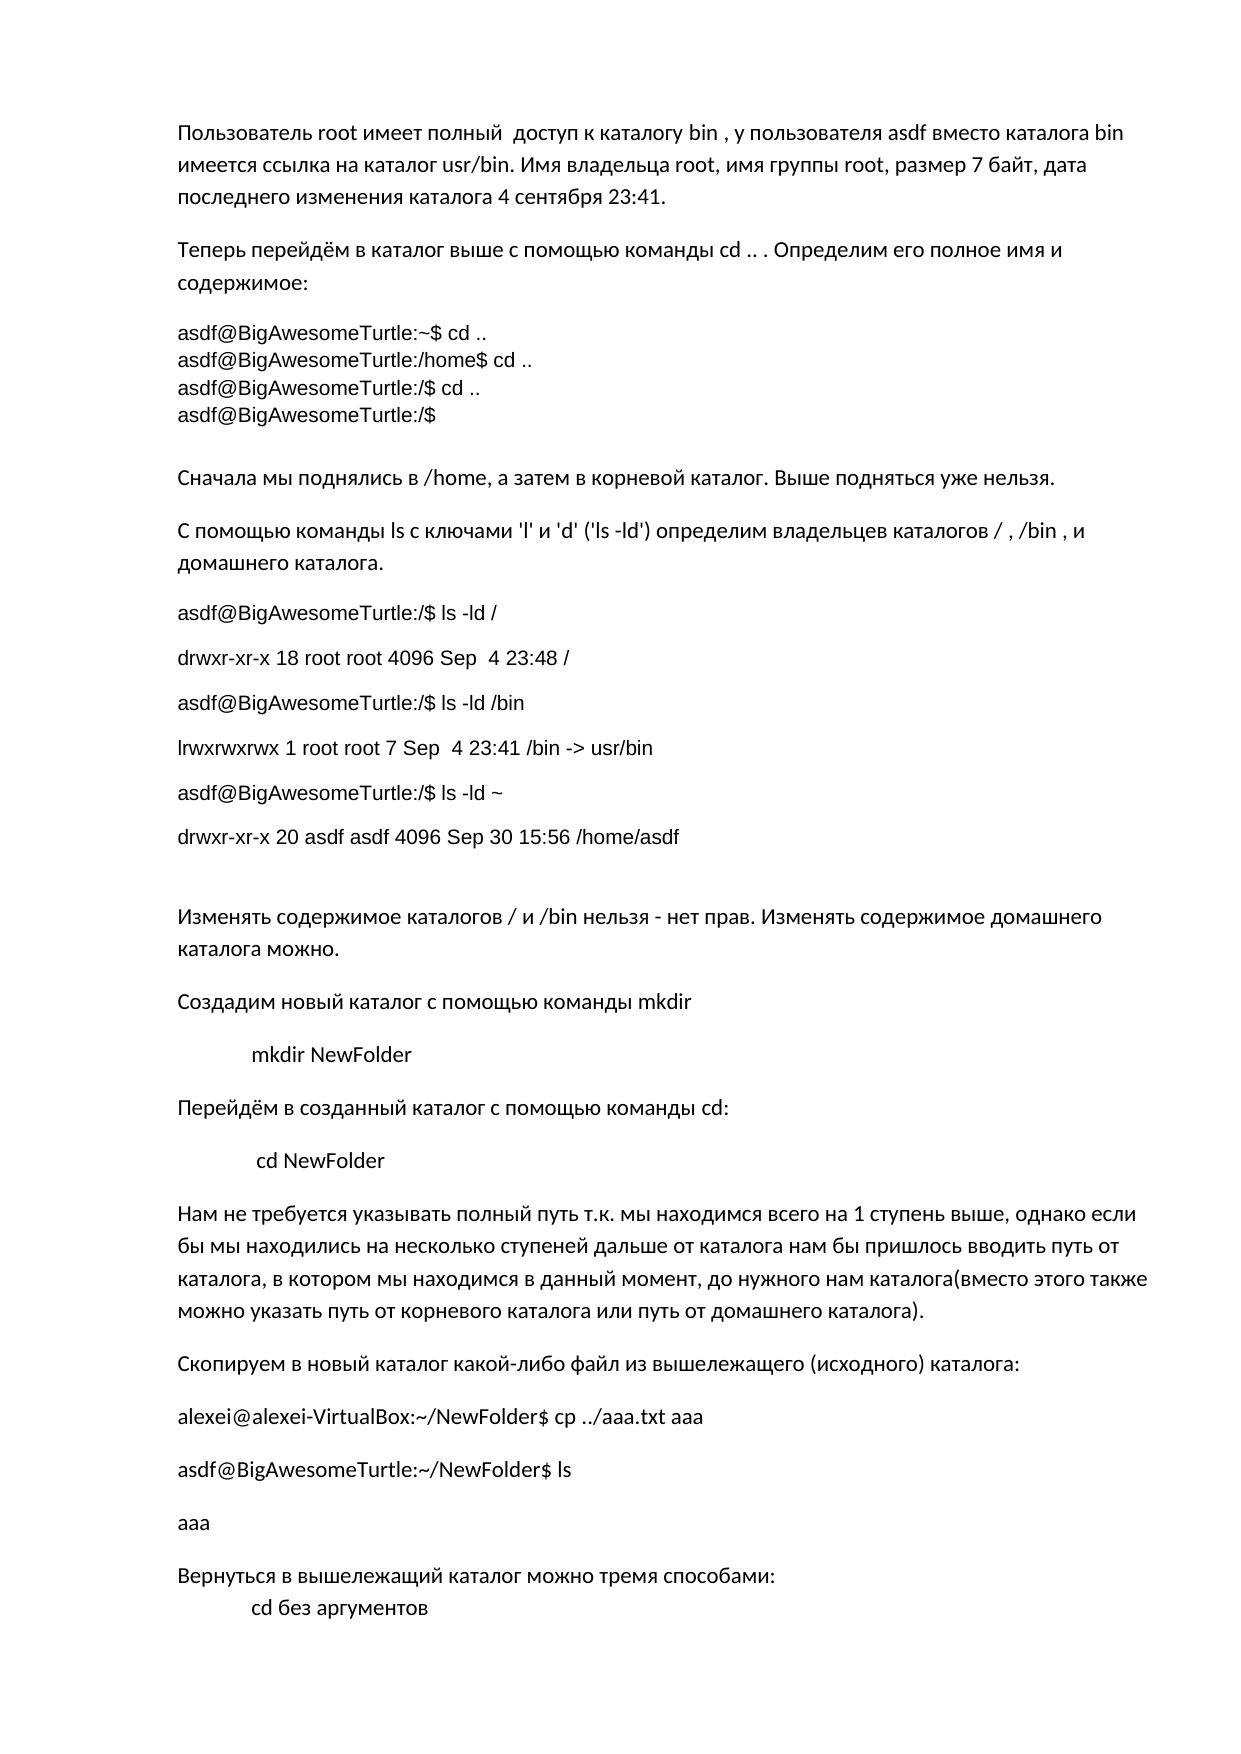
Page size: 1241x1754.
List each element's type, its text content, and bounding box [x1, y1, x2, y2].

text Перейдём в созданный каталог с помощью команды cd: [177, 1093, 1152, 1121]
text Вернуться в вышележащий каталог можно тремя способами: [177, 1561, 1152, 1589]
text С помощью команды ls с ключами 'l' и 'd' ('ls -ld') определим владельцев каталогов / , /bin , и домашнего каталога. [177, 516, 1152, 576]
text cd без аргументов [177, 1593, 1152, 1621]
text asdf@BigAwesomeTurtle:/$ ls -ld ~ [177, 780, 1152, 804]
text asdf@BigAwesomeTurtle:~$ cd .. [177, 321, 1152, 345]
text asdf@BigAwesomeTurtle:/$ [177, 403, 1152, 427]
text Скопируем в новый каталог какой-либо файл из вышележащего (исходного) каталога: [177, 1349, 1152, 1377]
text Нам не требуется указывать полный путь т.к. мы находимся всего на 1 ступень выше, однако если бы мы находились на несколько ступеней дальше от каталога нам бы пришлось вводить путь от каталога, в котором мы находимся в данный момент, до нужного нам каталога(вместо этого также можно указать путь от корневого каталога или путь от домашнего каталога). [177, 1199, 1152, 1324]
text Изменять содержимое каталогов / и /bin нельзя - нет прав. Изменять содержимое домашнего каталога можно. [177, 902, 1152, 962]
text alexei@alexei-VirtualBox:~/NewFolder$ cp ../aaa.txt aaa [177, 1402, 1152, 1430]
text Сначала мы поднялись в /home, а затем в корневой каталог. Выше подняться уже нельзя. [177, 463, 1152, 491]
text Пользователь root имеет полный доступ к каталогу bin , у пользователя asdf вместо каталога bin имеется ссылка на каталог usr/bin. Имя владельца root, имя группы root, размер 7 байт, дата последнего изменения каталога 4 сентября 23:41. [177, 118, 1152, 211]
text lrwxrwxrwx 1 root root 7 Sep 4 23:41 /bin -> usr/bin [177, 736, 1152, 759]
text Создадим новый каталог с помощью команды mkdir [177, 987, 1152, 1015]
text Теперь перейдём в каталог выше с помощью команды cd .. . Определим его полное имя и содержимое: [177, 236, 1152, 296]
text asdf@BigAwesomeTurtle:~/NewFolder$ ls [177, 1455, 1152, 1483]
text cd NewFolder [177, 1146, 1152, 1174]
text mkdir NewFolder [177, 1040, 1152, 1068]
text asdf@BigAwesomeTurtle:/home$ cd .. [177, 348, 1152, 372]
text asdf@BigAwesomeTurtle:/$ cd .. [177, 376, 1152, 400]
text asdf@BigAwesomeTurtle:/$ ls -ld / [177, 601, 1152, 625]
text drwxr-xr-x 18 root root 4096 Sep 4 23:48 / [177, 646, 1152, 670]
text aaa [177, 1508, 1152, 1536]
text asdf@BigAwesomeTurtle:/$ ls -ld /bin [177, 691, 1152, 715]
text drwxr-xr-x 20 asdf asdf 4096 Sep 30 15:56 /home/asdf [177, 825, 1152, 849]
